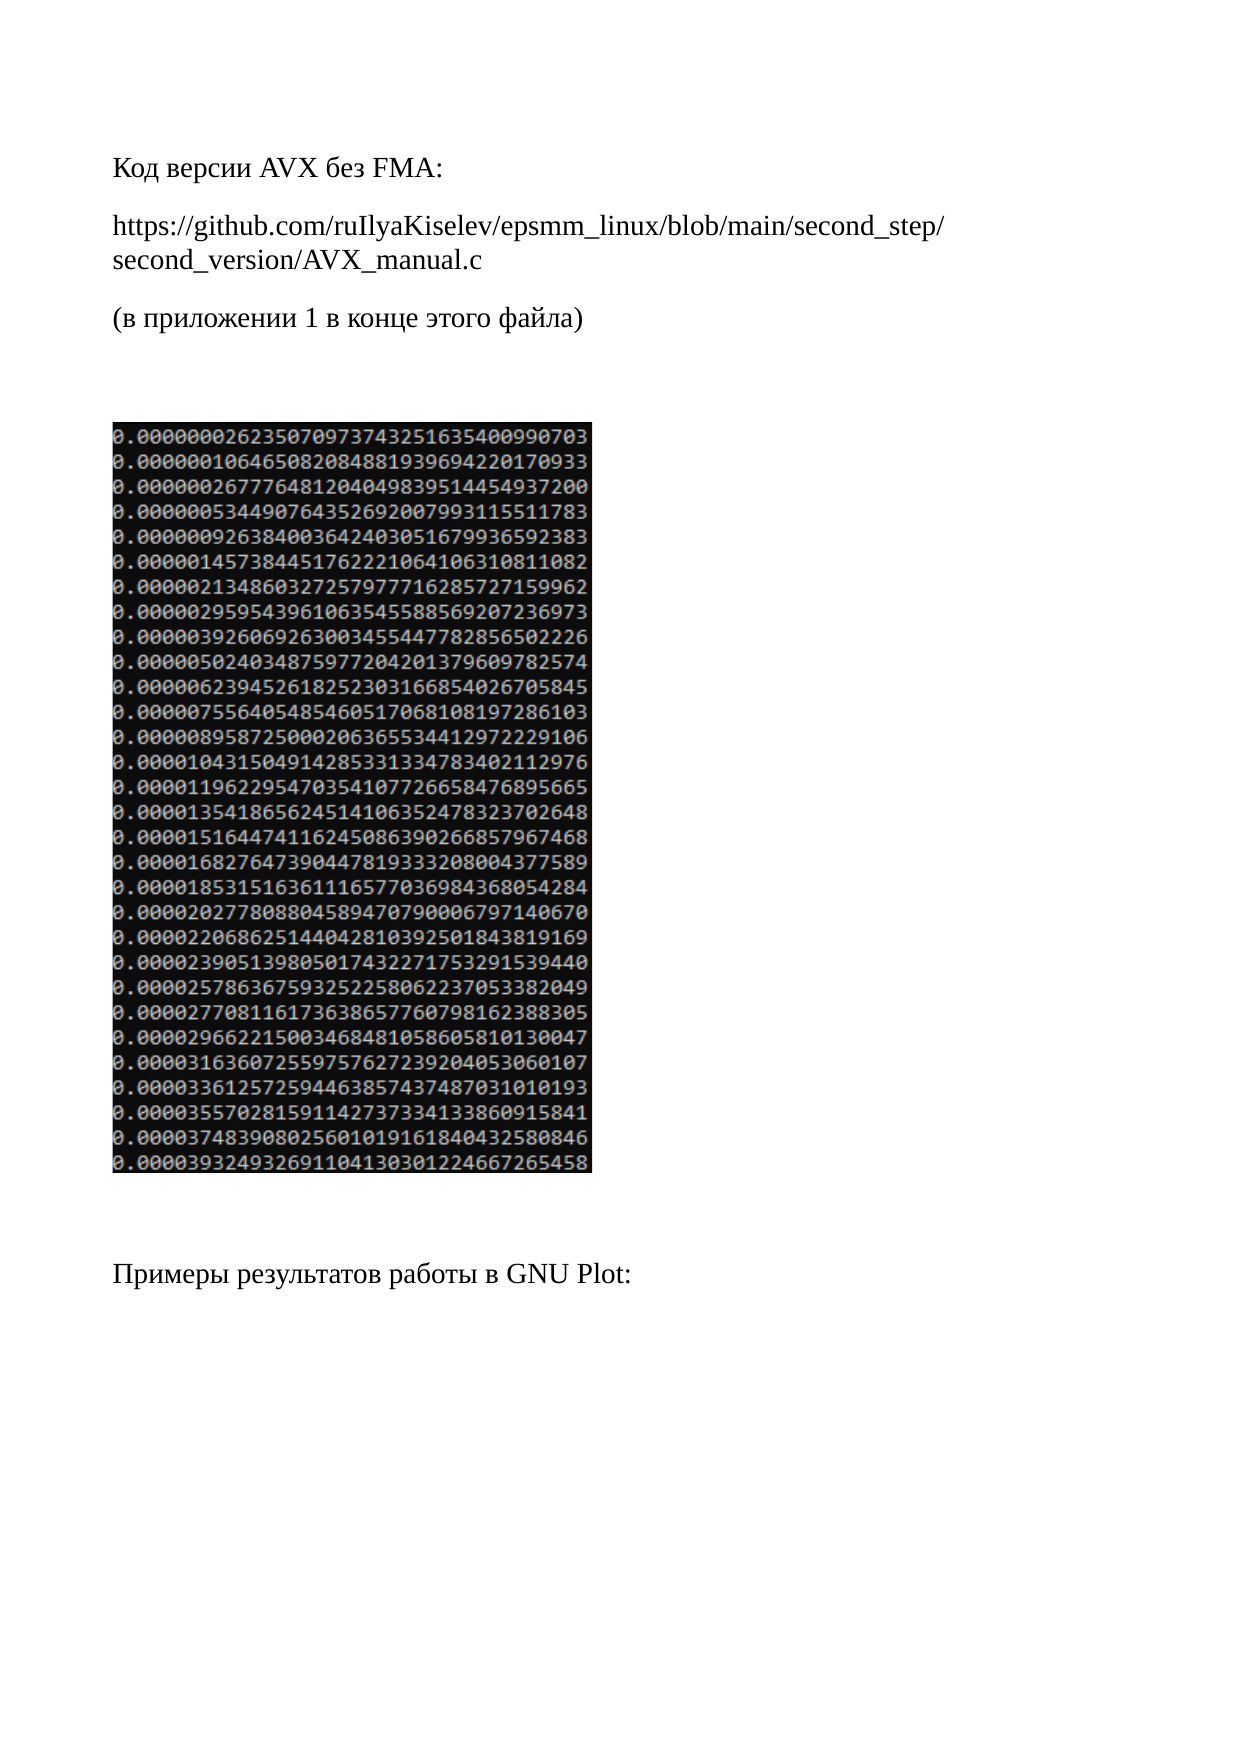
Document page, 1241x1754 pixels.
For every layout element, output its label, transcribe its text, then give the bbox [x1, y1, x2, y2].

subtitle https://github.com/ruIlyaKiselev/epsmm_linux/blob/main/second_step/second_version/AVX_manual.c [112, 208, 1128, 276]
subtitle Примеры результатов работы в GNU Plot: [112, 1256, 1128, 1290]
picture [112, 422, 593, 1173]
subtitle (в приложении 1 в конце этого файла) [112, 301, 1128, 334]
subtitle Код версии AVX без FMA: [112, 150, 1128, 183]
